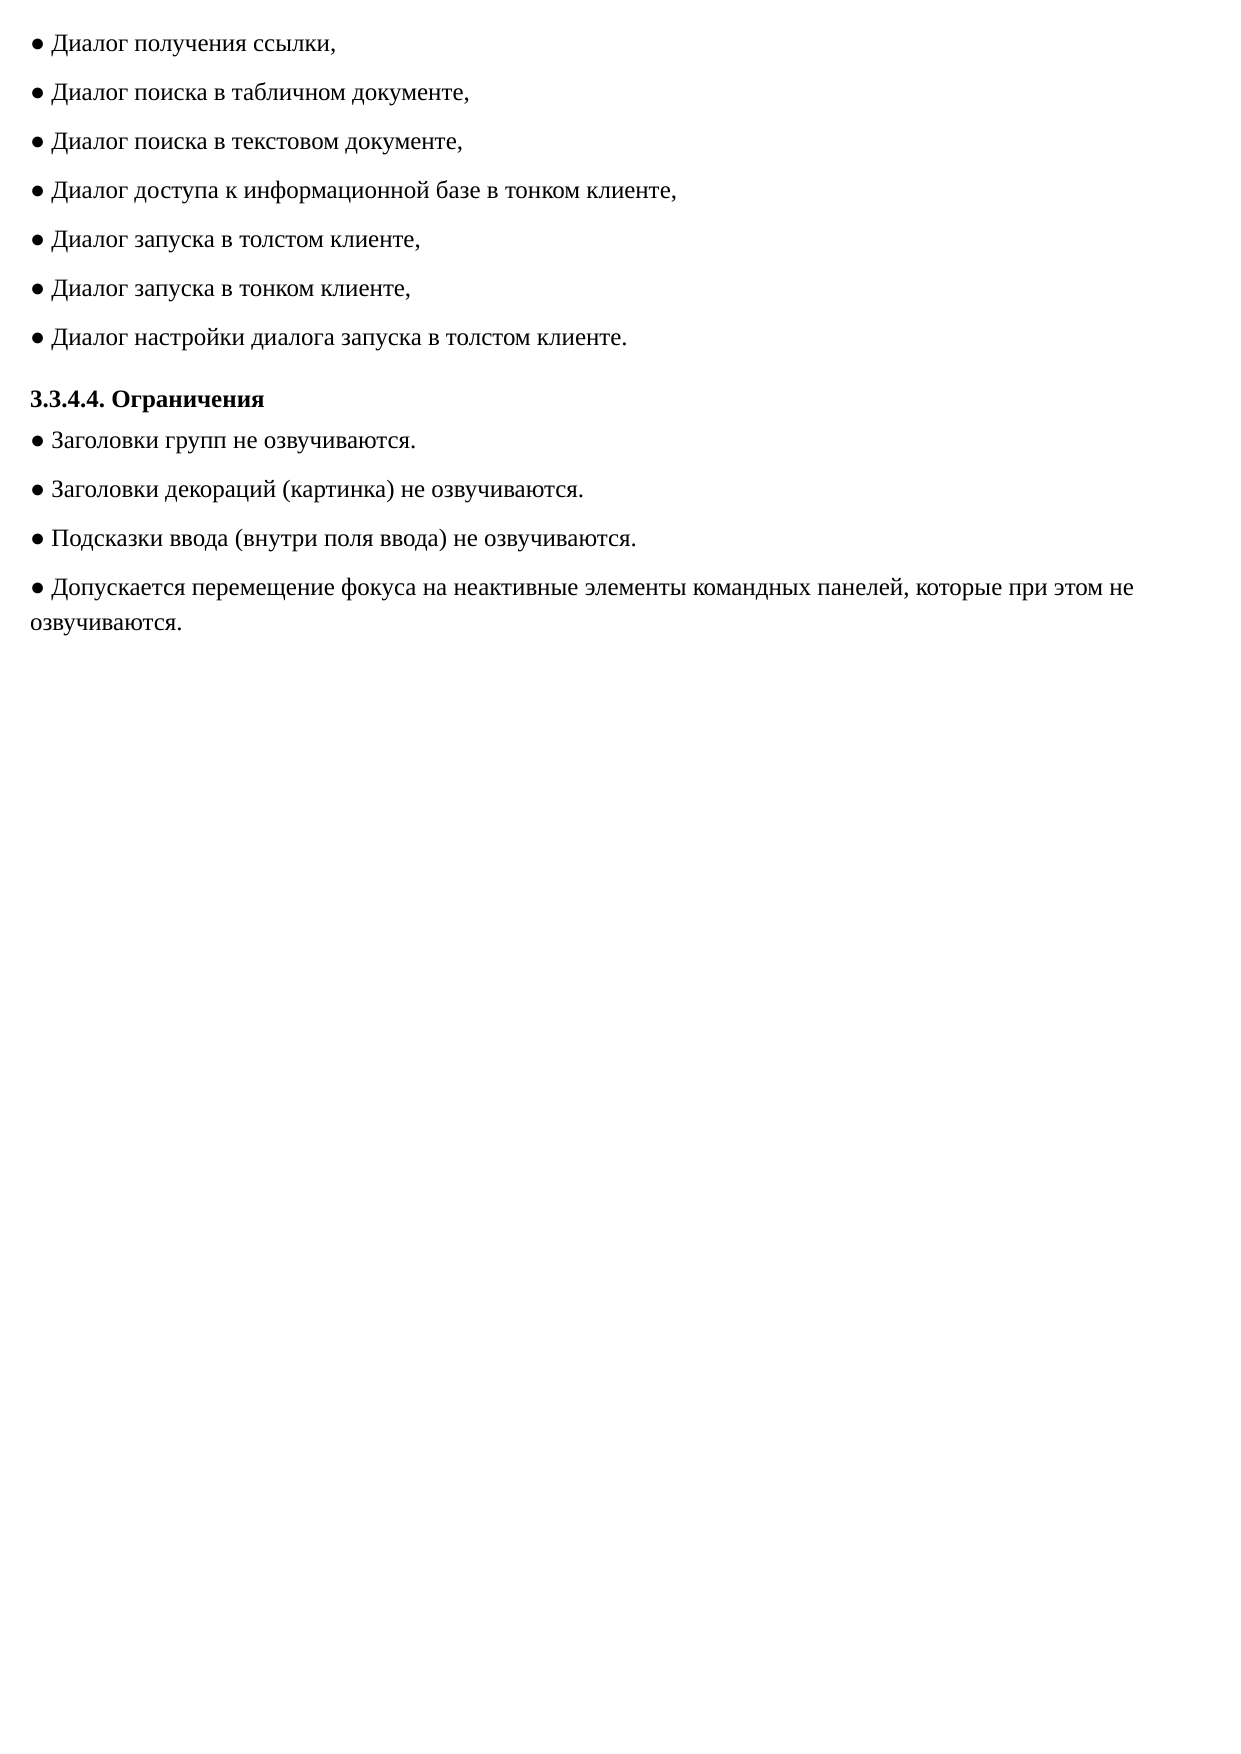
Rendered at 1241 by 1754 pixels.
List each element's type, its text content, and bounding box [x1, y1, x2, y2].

text ● Допускается перемещение фокуса на неактивные элементы командных панелей, которые при этом не озвучиваются. [30, 572, 1211, 636]
text ● Заголовки групп не озвучиваются. [30, 425, 1211, 454]
subtitle 3.3.4.4. Ограничения [30, 384, 1211, 413]
text ● Диалог запуска в тонком клиенте, [30, 273, 1211, 302]
text ● Диалог запуска в толстом клиенте, [30, 224, 1211, 253]
text ● Диалог настройки диалога запуска в толстом клиенте. [30, 322, 1211, 351]
text ● Диалог поиска в табличном документе, [30, 77, 1211, 106]
text ● Подсказки ввода (внутри поля ввода) не озвучиваются. [30, 523, 1211, 552]
text ● Заголовки декораций (картинка) не озвучиваются. [30, 474, 1211, 503]
text ● Диалог получения ссылки, [30, 28, 1211, 57]
text ● Диалог поиска в текстовом документе, [30, 126, 1211, 155]
text ● Диалог доступа к информационной базе в тонком клиенте, [30, 175, 1211, 204]
